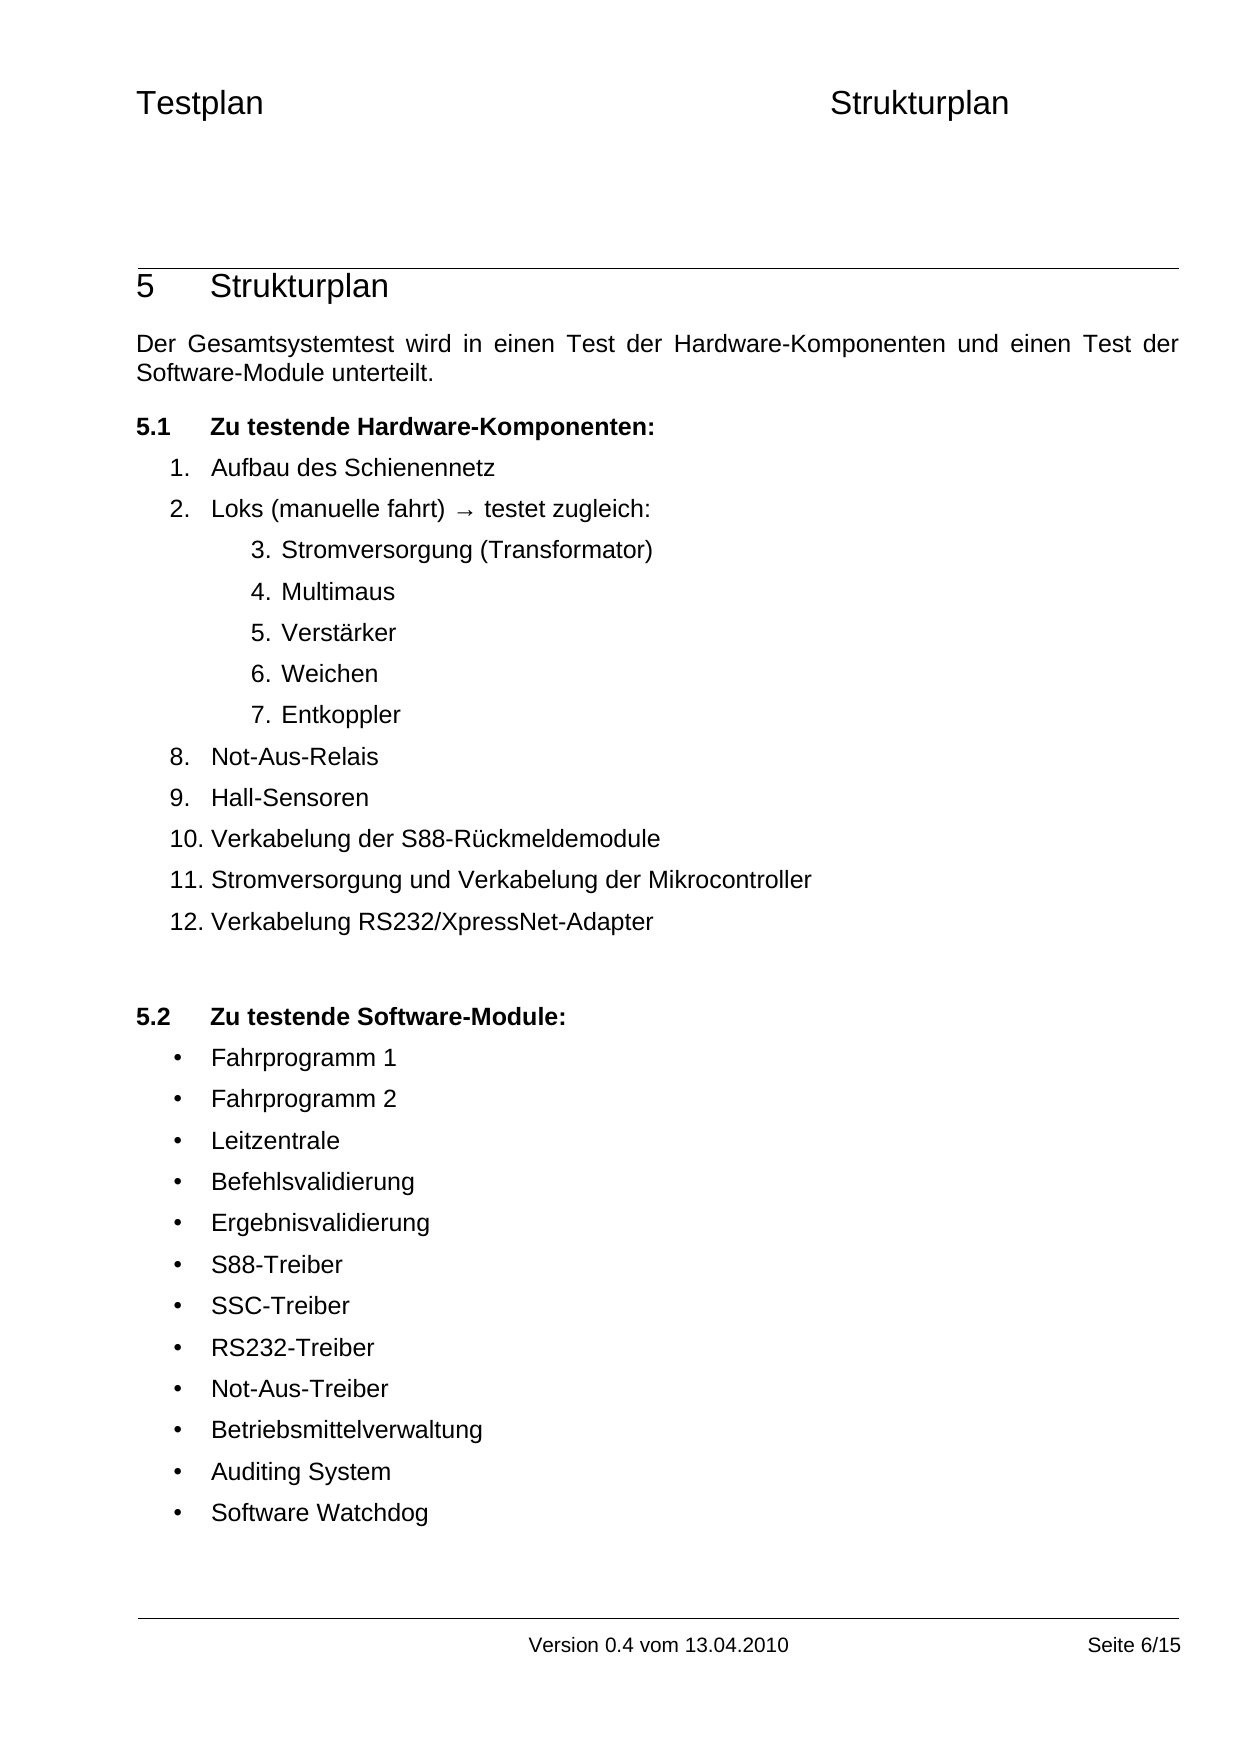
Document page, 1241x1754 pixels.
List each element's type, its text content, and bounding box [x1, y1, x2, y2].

list Not-Aus-Treiber [173, 1374, 1181, 1403]
list SSC-Treiber [173, 1291, 1181, 1320]
list Verstärker [244, 618, 1181, 647]
list Not-Aus-Relais [162, 742, 1181, 771]
list Entkoppler [244, 701, 1181, 729]
list Multimaus [244, 577, 1181, 606]
list Ergebnisvalidierung [173, 1208, 1181, 1237]
list RS232-Treiber [173, 1332, 1181, 1361]
list Verkabelung der S88-Rückmeldemodule [162, 824, 1181, 853]
subtitle Zu testende Hardware-Komponenten: [136, 412, 1181, 441]
list Befehlsvalidierung [173, 1167, 1181, 1196]
list Leitzentrale [173, 1126, 1181, 1154]
subtitle Strukturplan [331, 289, 1181, 304]
list Hall-Sensoren [162, 783, 1181, 812]
subtitle Zu testende Software-Module: [136, 1002, 1181, 1031]
list Auditing System [173, 1457, 1181, 1485]
text Der Gesamtsystemtest wird in einen Test der Hardware-Komponenten und einen Test der Software-Module unterteilt. [136, 329, 1181, 387]
list Betriebsmittelverwaltung [173, 1415, 1181, 1444]
list S88-Treiber [173, 1250, 1181, 1279]
list Aufbau des Schienennetz [162, 453, 1181, 482]
list Fahrprogramm 2 [173, 1084, 1181, 1113]
list Verkabelung RS232/XpressNet-Adapter [162, 907, 1181, 936]
list Loks (manuelle fahrt) → testet zugleich: [162, 494, 1181, 523]
list Stromversorgung (Transformator) [244, 536, 1181, 564]
list Weichen [244, 659, 1181, 688]
list Stromversorgung und Verkabelung der Mikrocontroller [162, 866, 1181, 894]
list Fahrprogramm 1 [173, 1043, 1181, 1072]
subtitle Strukturplan [136, 289, 328, 304]
list Software Watchdog [173, 1498, 1181, 1527]
